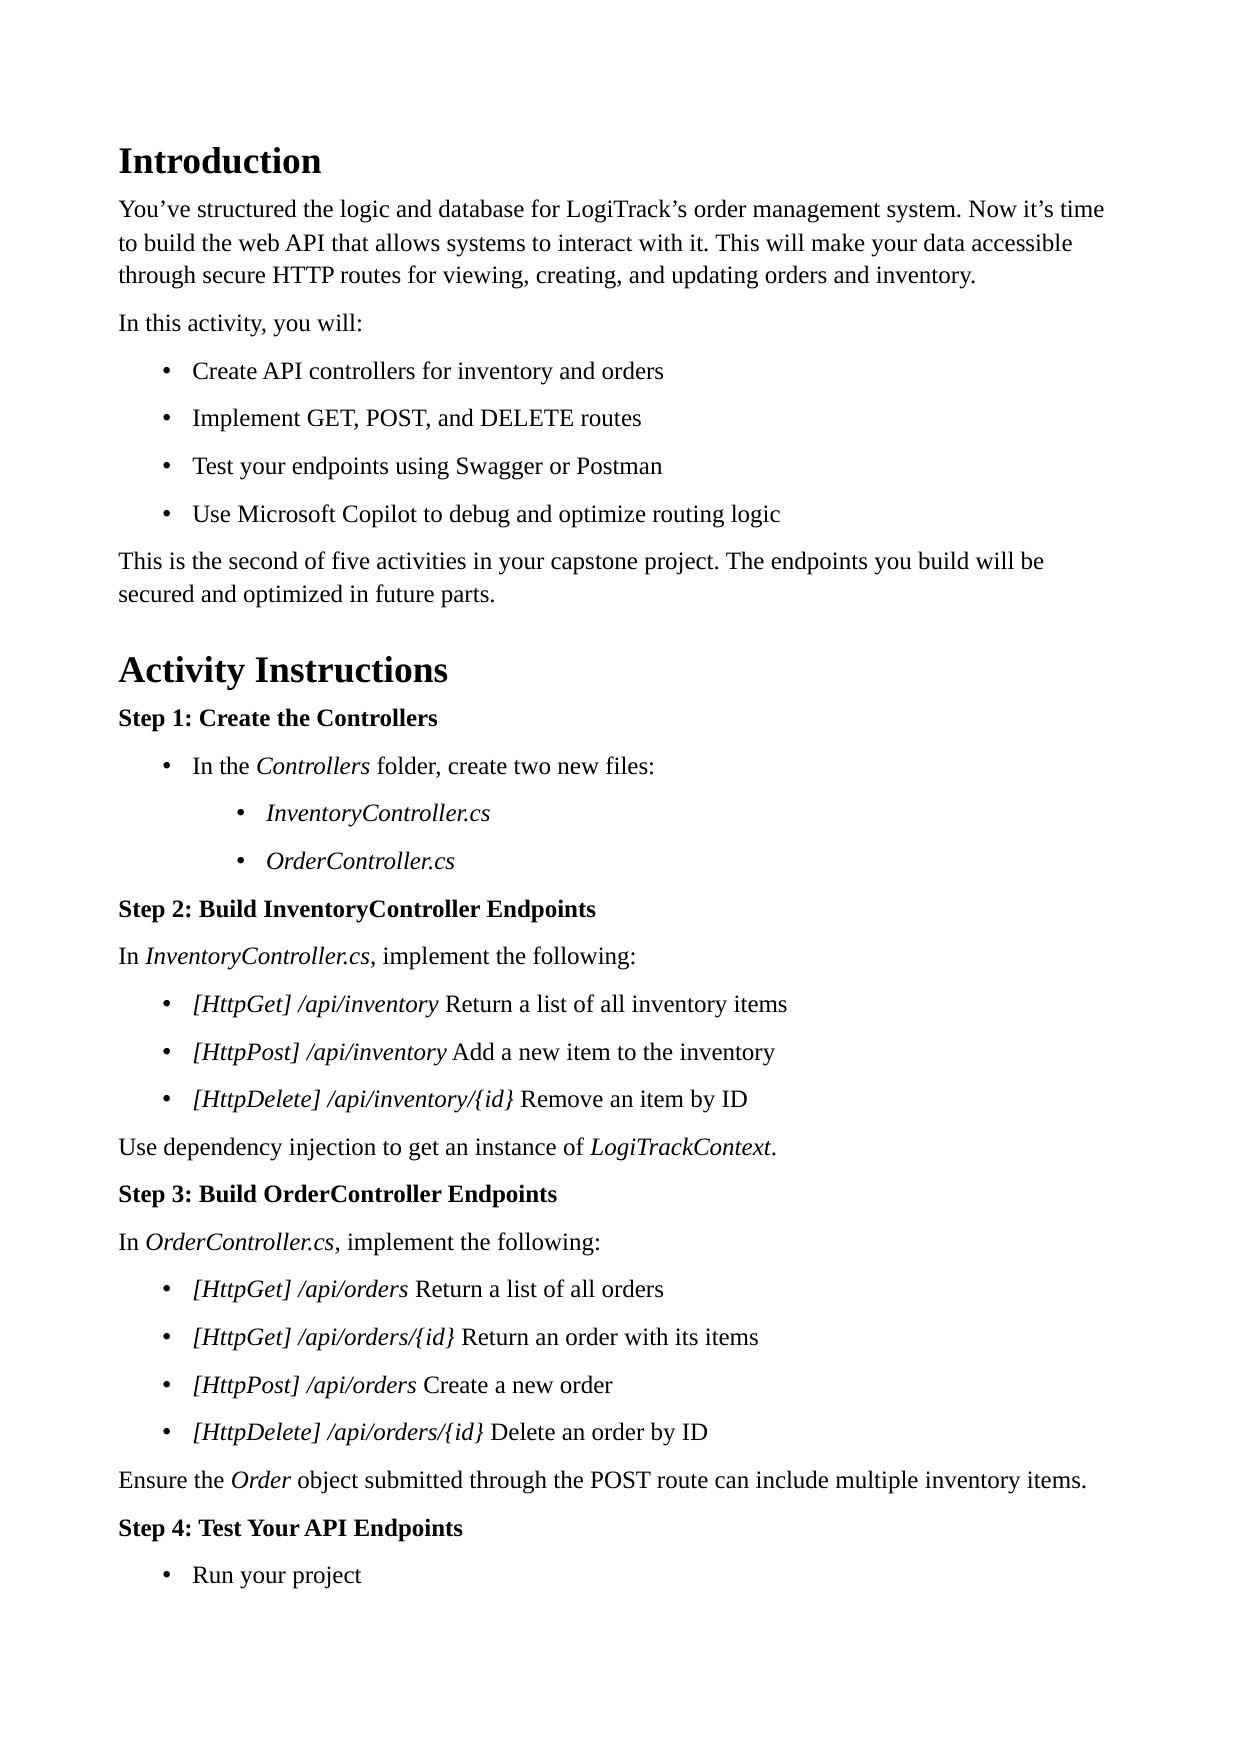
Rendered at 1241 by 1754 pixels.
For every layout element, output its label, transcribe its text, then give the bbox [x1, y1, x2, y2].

text Step 2: Build InventoryController Endpoints [118, 894, 1122, 922]
list OrderController.cs [236, 846, 1122, 875]
list [HttpPost] /api/orders Create a new order [162, 1370, 1122, 1398]
text You’ve structured the logic and database for LogiTrack’s order management system. Now it’s time to build the web API that allows systems to interact with it. This will make your data accessible through secure HTTP routes for viewing, creating, and updating orders and inventory. [118, 194, 1122, 289]
list Run your project [162, 1560, 1122, 1589]
list Create API controllers for inventory and orders [162, 356, 1122, 384]
list [HttpDelete] /api/orders/{id} Delete an order by ID [162, 1417, 1122, 1446]
text Step 1: Create the Controllers [118, 703, 1122, 732]
list [HttpDelete] /api/inventory/{id} Remove an item by ID [162, 1084, 1122, 1113]
list Test your endpoints using Swagger or Postman [162, 451, 1122, 480]
text In this activity, you will: [118, 308, 1122, 337]
text Use dependency injection to get an instance of LogiTrackContext. [118, 1132, 1122, 1161]
list [HttpGet] /api/inventory Return a list of all inventory items [162, 989, 1122, 1018]
text This is the second of five activities in your capstone project. The endpoints you build will be secured and optimized in future parts. [118, 546, 1122, 608]
subtitle Activity Instructions [118, 648, 1122, 691]
list Use Microsoft Copilot to debug and optimize routing logic [162, 499, 1122, 527]
text Ensure the Order object submitted through the POST route can include multiple inventory items. [118, 1465, 1122, 1494]
text In InventoryController.cs, implement the following: [118, 941, 1122, 970]
list [HttpPost] /api/inventory Add a new item to the inventory [162, 1037, 1122, 1065]
list InventoryController.cs [236, 798, 1122, 827]
text Step 4: Test Your API Endpoints [118, 1513, 1122, 1541]
list Implement GET, POST, and DELETE routes [162, 403, 1122, 432]
subtitle Introduction [118, 139, 1122, 182]
text In OrderController.cs, implement the following: [118, 1227, 1122, 1256]
list In the Controllers folder, create two new files: [162, 751, 1122, 780]
list [HttpGet] /api/orders/{id} Return an order with its items [162, 1322, 1122, 1351]
text Step 3: Build OrderController Endpoints [118, 1179, 1122, 1208]
list [HttpGet] /api/orders Return a list of all orders [162, 1274, 1122, 1303]
